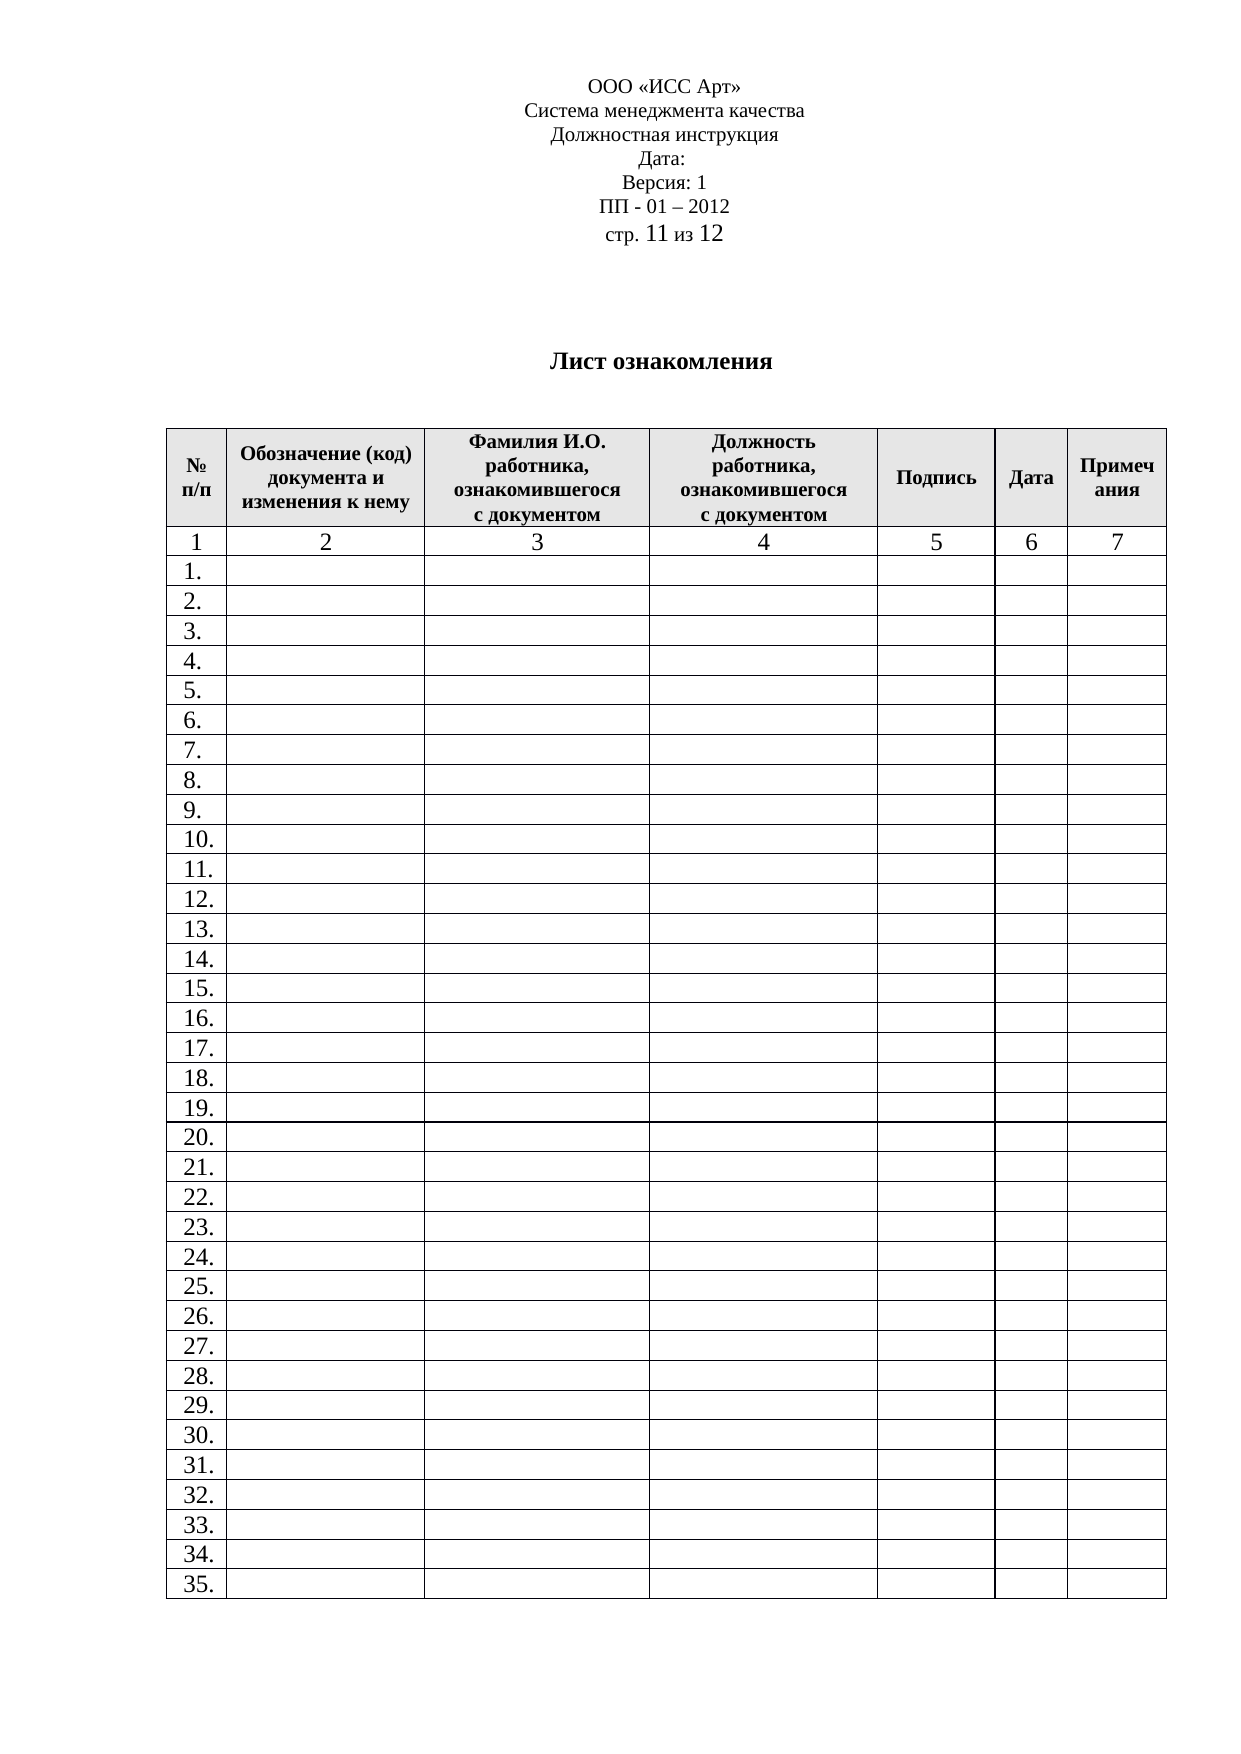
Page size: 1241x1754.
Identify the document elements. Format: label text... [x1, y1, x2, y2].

table_cell [227, 765, 424, 794]
table_cell [650, 854, 877, 883]
table_cell [167, 1450, 226, 1479]
table_cell [650, 1331, 877, 1360]
table_cell [425, 914, 649, 943]
table_cell [227, 1361, 424, 1389]
table_cell [167, 1152, 226, 1181]
table_cell [650, 1182, 877, 1211]
table_cell [650, 1093, 877, 1121]
table_cell [227, 914, 424, 943]
table_header Обозначение (код) документа и изменения к нему [227, 429, 424, 526]
table_cell [425, 735, 649, 764]
table_cell [996, 1361, 1067, 1389]
table_cell [1068, 1212, 1166, 1241]
table_cell [878, 1093, 994, 1121]
table_cell [878, 1212, 994, 1241]
table_cell [1068, 825, 1166, 853]
text Лист ознакомления [177, 346, 1152, 374]
table_cell [996, 1152, 1067, 1181]
table_cell [878, 1480, 994, 1509]
table_cell [650, 1450, 877, 1479]
table_cell [425, 1301, 649, 1330]
table_header Дата [996, 429, 1067, 526]
table_cell [650, 914, 877, 943]
table_cell [425, 1182, 649, 1211]
table_cell [996, 705, 1067, 734]
table_cell [1068, 1003, 1166, 1032]
table_cell [425, 1510, 649, 1538]
table_cell [227, 1450, 424, 1479]
table_cell [425, 1152, 649, 1181]
table_cell [878, 825, 994, 853]
table_cell [650, 1301, 877, 1330]
table_cell [167, 705, 226, 734]
table_cell [227, 705, 424, 734]
table_header Подпись [878, 429, 994, 526]
table_cell [1068, 1301, 1166, 1330]
table_cell [996, 1569, 1067, 1598]
table_cell [425, 944, 649, 972]
table_cell [167, 1182, 226, 1211]
table_cell [650, 1123, 877, 1151]
table_cell [227, 1093, 424, 1121]
table_cell [1068, 556, 1166, 585]
table_cell [996, 1510, 1067, 1538]
table_cell [425, 1271, 649, 1300]
table_cell [1068, 676, 1166, 704]
table_cell [167, 1510, 226, 1538]
table_cell [996, 1331, 1067, 1360]
table_cell [167, 676, 226, 704]
table_cell [996, 1242, 1067, 1270]
table_cell [227, 616, 424, 645]
table_cell [167, 1063, 226, 1092]
table_cell [425, 1361, 649, 1389]
table_cell [227, 1212, 424, 1241]
table_cell [425, 884, 649, 913]
table_cell [227, 1420, 424, 1449]
table_cell [227, 1391, 424, 1419]
table_cell [167, 1480, 226, 1509]
table_cell [996, 854, 1067, 883]
table_cell [227, 1123, 424, 1151]
table_cell [1068, 1420, 1166, 1449]
table_cell 2 [227, 527, 424, 555]
table_cell 1 [167, 527, 226, 555]
table_cell [996, 1301, 1067, 1330]
table_cell [878, 1420, 994, 1449]
table_cell [650, 1242, 877, 1270]
table_cell [227, 825, 424, 853]
table_cell [878, 646, 994, 674]
table_cell 6 [996, 527, 1067, 555]
table_cell [650, 1271, 877, 1300]
table_cell [1068, 1242, 1166, 1270]
table_cell [650, 705, 877, 734]
table_cell [650, 1391, 877, 1419]
table_cell [167, 735, 226, 764]
table_cell [425, 1033, 649, 1062]
table_cell [996, 944, 1067, 972]
table_cell [227, 1063, 424, 1092]
table_cell [1068, 735, 1166, 764]
table_cell [996, 884, 1067, 913]
table_cell [878, 1361, 994, 1389]
table_cell [227, 854, 424, 883]
table_cell [1068, 1093, 1166, 1121]
table_cell [167, 1242, 226, 1270]
table_cell [1068, 854, 1166, 883]
table_cell [227, 1480, 424, 1509]
table_cell [650, 944, 877, 972]
table_cell [650, 616, 877, 645]
table_cell [650, 1569, 877, 1598]
table_cell [996, 765, 1067, 794]
table_cell [425, 556, 649, 585]
table_cell [167, 1033, 226, 1062]
table_cell [650, 884, 877, 913]
table_cell [167, 1569, 226, 1598]
table_cell [878, 1033, 994, 1062]
table_cell [996, 556, 1067, 585]
table_cell [878, 1063, 994, 1092]
table_cell [996, 795, 1067, 823]
table_cell [878, 1540, 994, 1568]
table_cell [425, 1450, 649, 1479]
table_cell [167, 765, 226, 794]
table_cell [1068, 646, 1166, 674]
table_cell [425, 1480, 649, 1509]
table_cell [425, 1391, 649, 1419]
table_header Должность работника, ознакомившегося с документом [650, 429, 877, 526]
table_cell [1068, 705, 1166, 734]
table_cell [650, 1212, 877, 1241]
table_cell [425, 646, 649, 674]
table_cell [167, 1093, 226, 1121]
table_cell [227, 1569, 424, 1598]
table_cell [1068, 1480, 1166, 1509]
table_cell [996, 646, 1067, 674]
table_header Примечания [1068, 429, 1166, 526]
table_cell [425, 1420, 649, 1449]
table_cell [167, 825, 226, 853]
table_cell [425, 1331, 649, 1360]
table_cell [227, 1003, 424, 1032]
table_cell [425, 854, 649, 883]
table_cell [167, 1361, 226, 1389]
table_cell [1068, 944, 1166, 972]
table_cell [996, 586, 1067, 615]
table_cell [425, 1003, 649, 1032]
table_cell [167, 854, 226, 883]
table_cell [425, 795, 649, 823]
table_cell [227, 586, 424, 615]
table_cell [996, 825, 1067, 853]
table_cell [878, 705, 994, 734]
table_cell [878, 1391, 994, 1419]
table_cell 4 [650, 527, 877, 555]
table_cell [878, 944, 994, 972]
table_cell [996, 1391, 1067, 1419]
table_cell [227, 1331, 424, 1360]
table_cell [650, 1152, 877, 1181]
table_cell [1068, 765, 1166, 794]
table_cell [650, 1420, 877, 1449]
table_cell [878, 1152, 994, 1181]
table_cell [996, 676, 1067, 704]
table_cell [227, 1152, 424, 1181]
table_cell [878, 765, 994, 794]
table_cell [167, 914, 226, 943]
table_cell [1068, 1331, 1166, 1360]
table_header № п/п [167, 429, 226, 526]
table_cell [227, 646, 424, 674]
table_cell [167, 1003, 226, 1032]
table_cell [996, 914, 1067, 943]
table_cell [167, 1420, 226, 1449]
table_cell [1068, 1033, 1166, 1062]
table_cell [1068, 974, 1166, 1002]
table_cell [1068, 1123, 1166, 1151]
table_cell [650, 1361, 877, 1389]
table_cell [425, 825, 649, 853]
table_cell [650, 556, 877, 585]
table_cell [878, 1450, 994, 1479]
table_cell [996, 1212, 1067, 1241]
table_cell [650, 646, 877, 674]
table_cell 5 [878, 527, 994, 555]
table_cell [878, 735, 994, 764]
table_cell [1068, 616, 1166, 645]
table_cell [1068, 1182, 1166, 1211]
table_cell [996, 1540, 1067, 1568]
table_cell [650, 735, 877, 764]
table_cell [650, 1063, 877, 1092]
table_cell [1068, 1540, 1166, 1568]
table_cell [878, 1271, 994, 1300]
table_cell [996, 1450, 1067, 1479]
table_cell [227, 1182, 424, 1211]
table_cell [878, 1242, 994, 1270]
table_cell [878, 556, 994, 585]
table_cell [996, 1123, 1067, 1151]
table_cell [996, 1420, 1067, 1449]
table_cell [996, 1093, 1067, 1121]
table_header Фамилия И.О. работника, ознакомившегося с документом [425, 429, 649, 526]
table_cell [878, 884, 994, 913]
table_cell [996, 1480, 1067, 1509]
table_cell [1068, 1450, 1166, 1479]
table_cell [425, 1540, 649, 1568]
table_cell [996, 616, 1067, 645]
table_cell [1068, 884, 1166, 913]
table_cell [167, 1301, 226, 1330]
table_cell [1068, 1569, 1166, 1598]
table_cell [425, 1569, 649, 1598]
table_cell [425, 676, 649, 704]
table_cell [650, 795, 877, 823]
table_cell [167, 1271, 226, 1300]
table_cell [227, 1271, 424, 1300]
table_cell [167, 884, 226, 913]
table_cell [650, 825, 877, 853]
table_cell [1068, 914, 1166, 943]
table_cell [650, 974, 877, 1002]
table_cell [425, 705, 649, 734]
table_cell [878, 586, 994, 615]
table_cell [425, 974, 649, 1002]
table_cell [996, 1033, 1067, 1062]
table_cell [425, 1242, 649, 1270]
table_cell 3 [425, 527, 649, 555]
table_cell [425, 1093, 649, 1121]
table_cell [425, 586, 649, 615]
table_cell [167, 616, 226, 645]
table_cell [167, 1391, 226, 1419]
table_cell [878, 1301, 994, 1330]
table_cell [1068, 1361, 1166, 1389]
table_cell [878, 914, 994, 943]
table_cell [878, 1331, 994, 1360]
table_cell [227, 944, 424, 972]
table_cell [996, 1182, 1067, 1211]
table_cell 7 [1068, 527, 1166, 555]
table_cell [996, 1063, 1067, 1092]
table_cell [227, 1242, 424, 1270]
table_cell [1068, 1391, 1166, 1419]
table_cell [227, 556, 424, 585]
table_cell [167, 586, 226, 615]
table_cell [650, 1540, 877, 1568]
table_cell [425, 1063, 649, 1092]
table_cell [878, 676, 994, 704]
table_cell [996, 1003, 1067, 1032]
table_cell [878, 795, 994, 823]
table_cell [996, 735, 1067, 764]
table_cell [167, 795, 226, 823]
table_cell [167, 646, 226, 674]
table_cell [1068, 1510, 1166, 1538]
table_cell [227, 676, 424, 704]
table_cell [878, 1123, 994, 1151]
table_cell [878, 1003, 994, 1032]
table_cell [227, 1301, 424, 1330]
table_cell [1068, 1063, 1166, 1092]
table_cell [167, 1123, 226, 1151]
table_cell [167, 974, 226, 1002]
table_cell [167, 1540, 226, 1568]
table_cell [650, 1510, 877, 1538]
table_cell [167, 1331, 226, 1360]
table_cell [227, 1033, 424, 1062]
table_cell [650, 765, 877, 794]
table_cell [227, 1540, 424, 1568]
table_cell [167, 556, 226, 585]
table_cell [878, 616, 994, 645]
table_cell [1068, 1271, 1166, 1300]
table_cell [227, 795, 424, 823]
table_cell [650, 1033, 877, 1062]
table_cell [425, 1212, 649, 1241]
table_cell [227, 974, 424, 1002]
table_cell [167, 944, 226, 972]
table_cell [425, 765, 649, 794]
table_cell [650, 1003, 877, 1032]
table_cell [227, 1510, 424, 1538]
table_cell [227, 884, 424, 913]
table_cell [878, 1182, 994, 1211]
table_cell [996, 974, 1067, 1002]
table_cell [650, 1480, 877, 1509]
table_cell [227, 735, 424, 764]
table_cell [878, 974, 994, 1002]
table_cell [650, 676, 877, 704]
table_cell [1068, 1152, 1166, 1181]
table_cell [878, 854, 994, 883]
table_cell [878, 1510, 994, 1538]
table_cell [1068, 586, 1166, 615]
table_cell [878, 1569, 994, 1598]
table_cell [425, 1123, 649, 1151]
table_cell [167, 1212, 226, 1241]
table_cell [650, 586, 877, 615]
table_cell [425, 616, 649, 645]
table_cell [996, 1271, 1067, 1300]
table_cell [1068, 795, 1166, 823]
